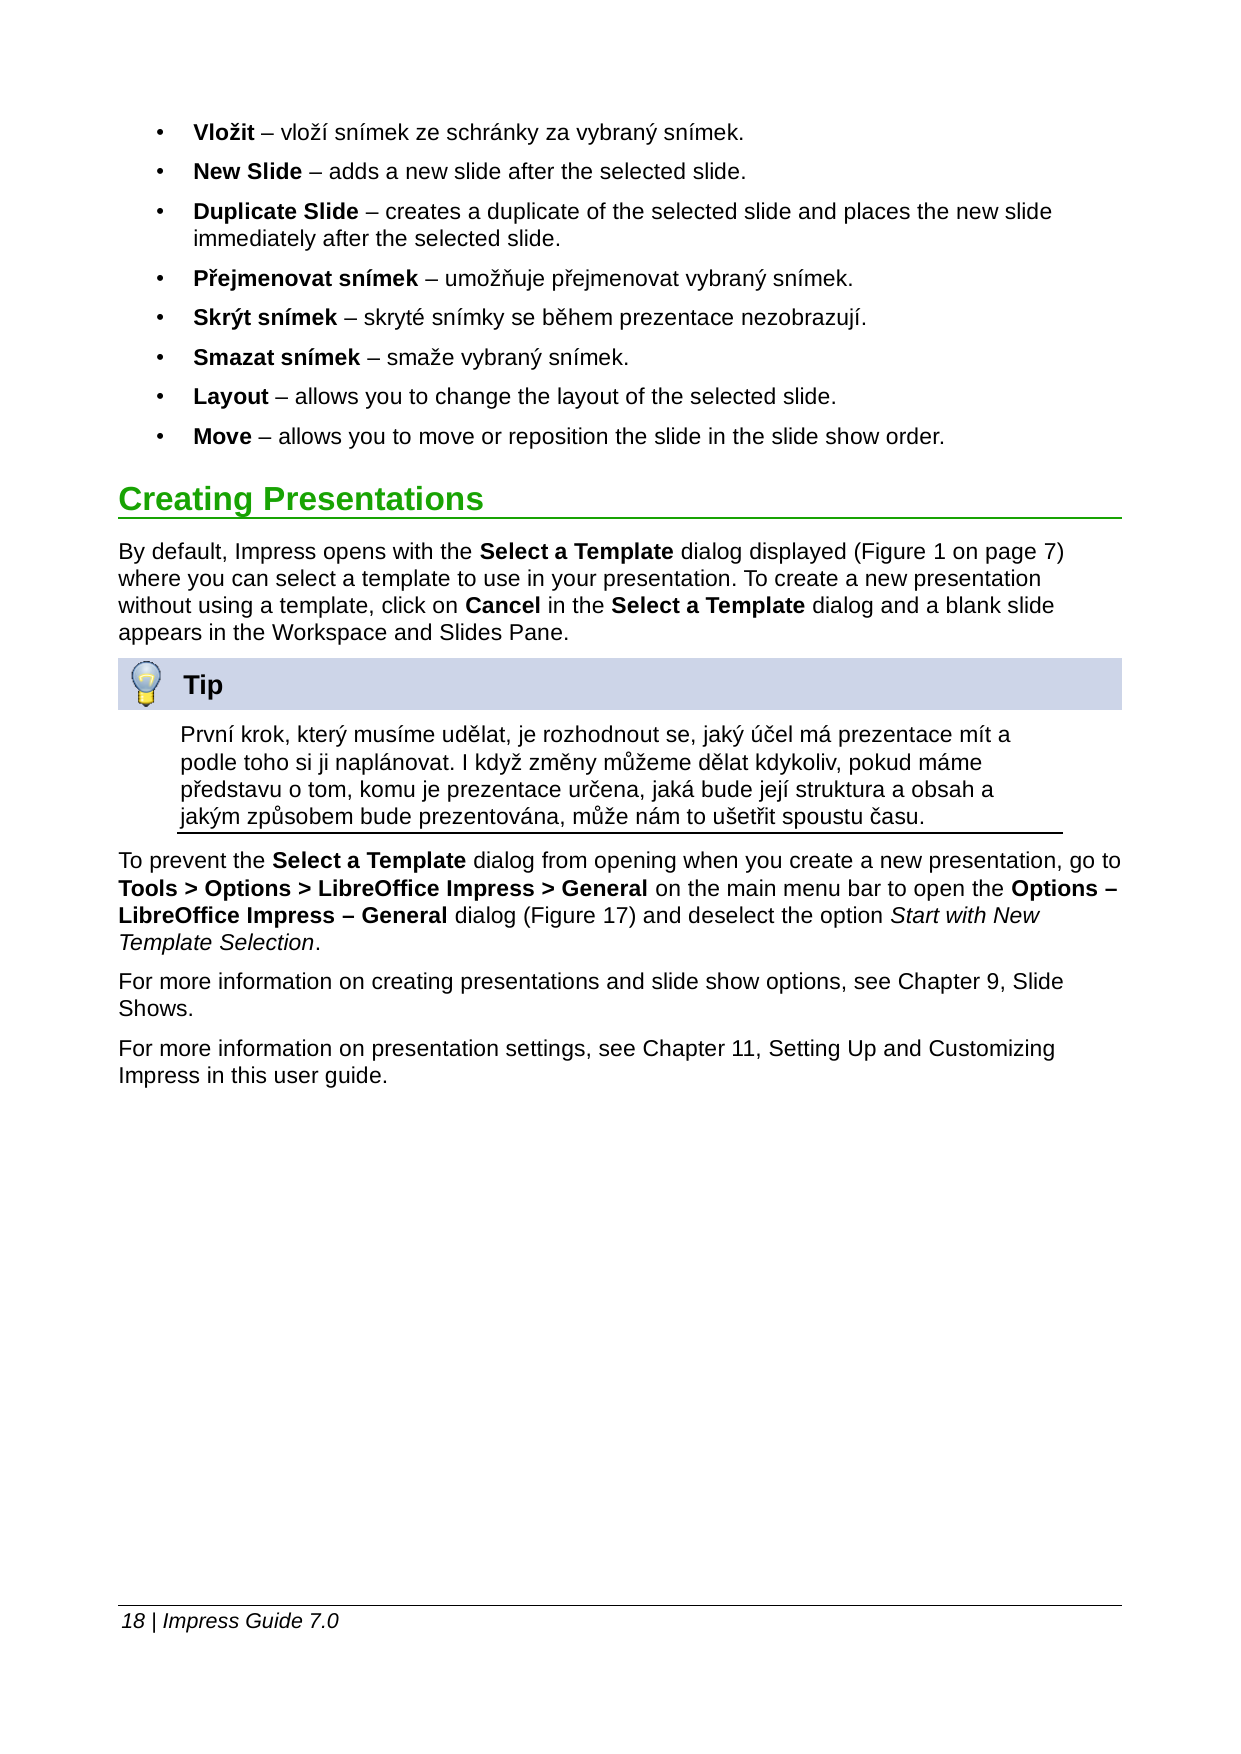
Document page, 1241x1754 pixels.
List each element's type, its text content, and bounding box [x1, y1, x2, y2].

text By default, Impress opens with the Select a Template dialog displayed (Figure 1 on page 6) where you can select a template to use in your presentation. To create a new presentation without using a template, click on Cancel in the Select a Template dialog and a blank slide appears in the Workspace and Slides Pane. [118, 537, 1122, 646]
list Přejmenovat snímek – umožňuje přejmenovat vybraný snímek. [156, 264, 1122, 291]
subtitle Creating Presentations [118, 479, 1122, 517]
list Vložit – vloží snímek ze schránky za vybraný snímek. [156, 118, 1122, 145]
list Layout – allows you to change the layout of the selected slide. [156, 383, 1122, 410]
subtitle Tip [118, 658, 1122, 710]
picture [119, 659, 170, 710]
text První krok, který musíme udělat, je rozhodnout se, jaký účel má prezentace mít a podle toho si ji naplánovat. I když změny můžeme dělat kdykoliv, pokud máme představu o tom, komu je prezentace určena, jaká bude její struktura a obsah a jakým způsobem bude prezentována, může nám to ušetřit spoustu času. [177, 718, 1063, 832]
list Skrýt snímek – skryté snímky se během prezentace nezobrazují. [156, 303, 1122, 331]
list Smazat snímek – smaže vybraný snímek. [156, 343, 1122, 370]
list New Slide – adds a new slide after the selected slide. [156, 158, 1122, 185]
text For more information on presentation settings, see Chapter 11, Setting Up and Customizing Impress in this user guide. [118, 1034, 1122, 1088]
text To prevent the Select a Template dialog from opening when you create a new presentation, go to Tools > Options > LibreOffice Impress > General on the main menu bar to open the Options – LibreOffice Impress – General dialog (Figure 17) and deselect the option Start with New Template Selection. [118, 847, 1122, 955]
text For more information on creating presentations and slide show options, see Chapter 9, Slide Shows. [118, 968, 1122, 1022]
list Duplicate Slide – creates a duplicate of the selected slide and places the new slide immediately after the selected slide. [156, 197, 1122, 251]
list Move – allows you to move or reposition the slide in the slide show order. [156, 422, 1122, 449]
